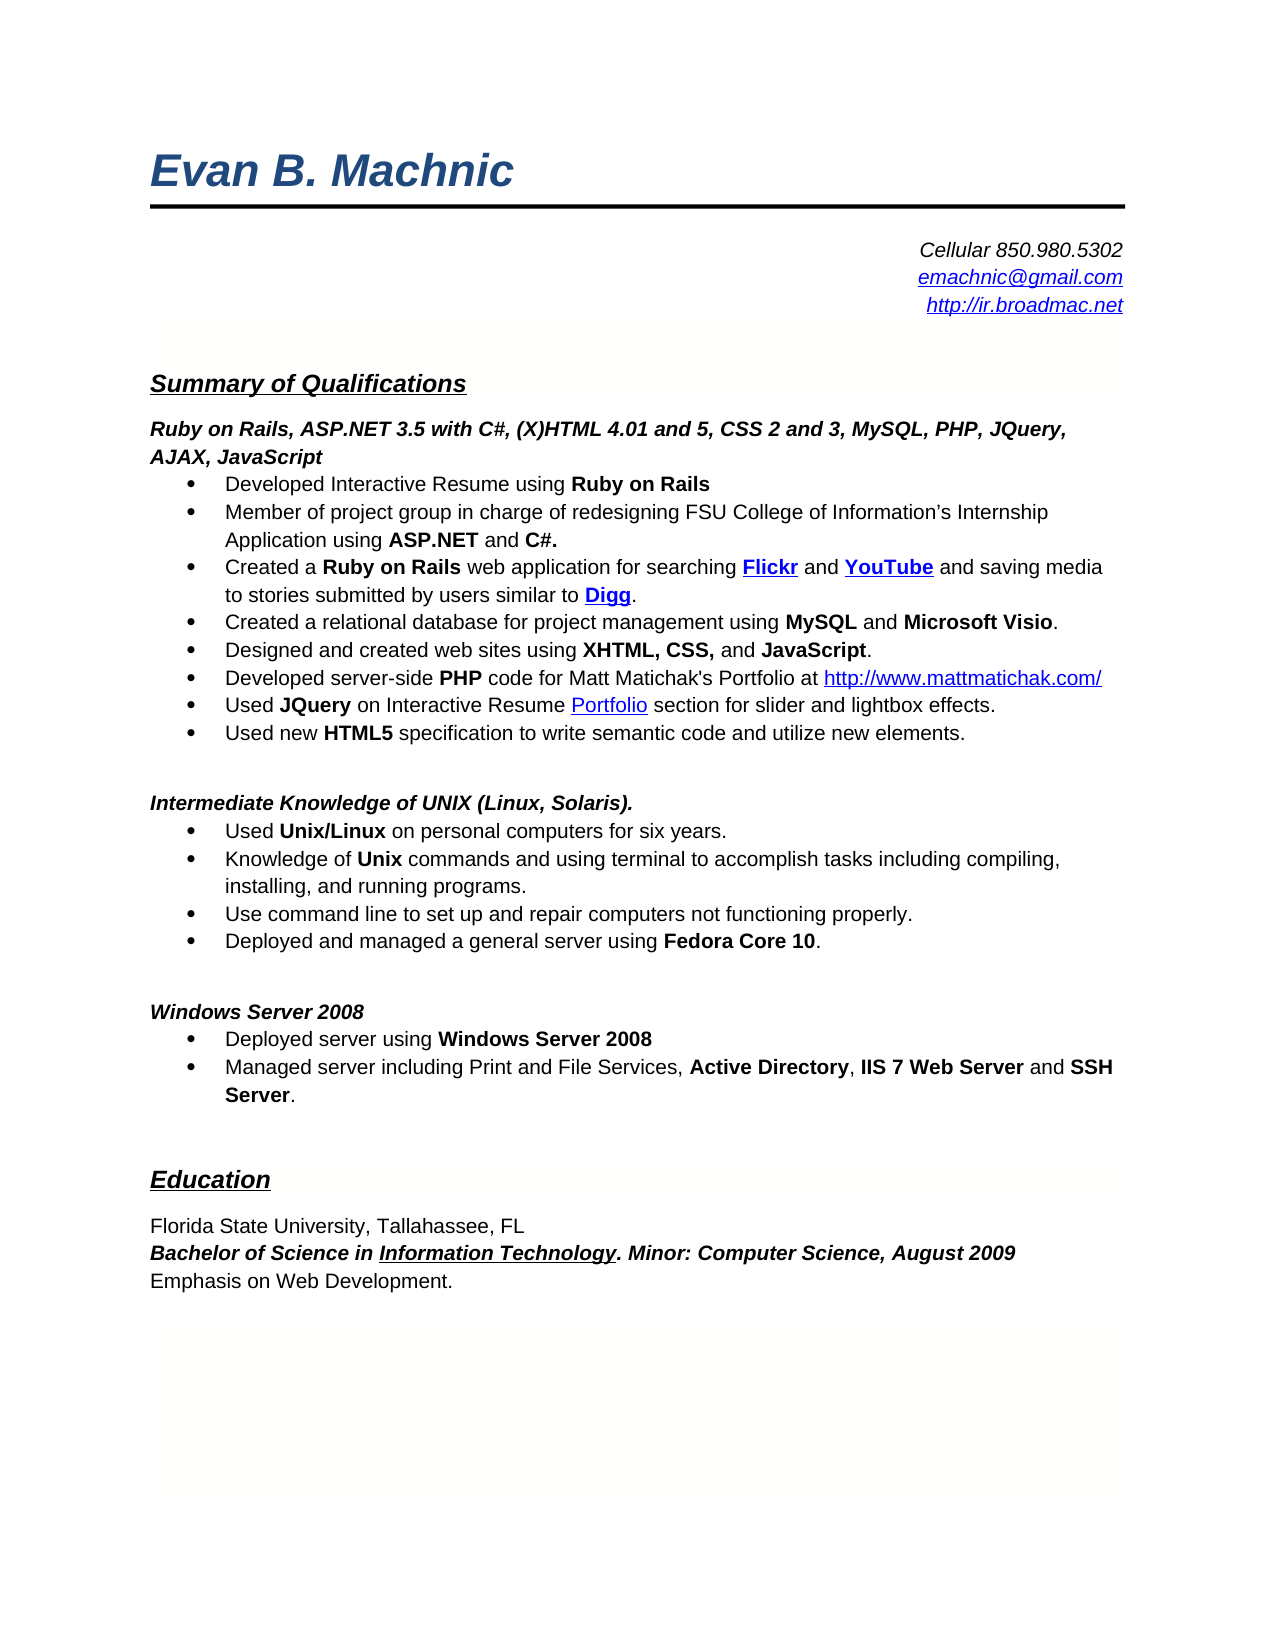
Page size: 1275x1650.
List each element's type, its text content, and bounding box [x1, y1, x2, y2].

list Used Unix/Linux on personal computers for six years. [187, 819, 1125, 843]
text http://ir.broadmac.net [150, 292, 1125, 316]
text Cellular 850.980.5302 [150, 237, 1125, 261]
list Member of project group in charge of redesigning FSU College of Information’s Internship Application using ASP.NET and C#. [187, 500, 1125, 551]
list Created a Ruby on Rails web application for searching Flickr and YouTube and saving media to stories submitted by users similar to Digg. [187, 555, 1125, 607]
list Managed server including Print and File Services, Active Directory, IIS 7 Web Server and SSH Server. [187, 1055, 1125, 1106]
text Education [150, 1165, 1125, 1194]
list Developed server-side PHP code for Matt Matichak's Portfolio at http://www.mattmatichak.com/ [187, 665, 1125, 689]
list Created a relational database for project management using MySQL and Microsoft Visio. [187, 610, 1125, 634]
text Ruby on Rails, ASP.NET 3.5 with C#, (X)HTML 4.01 and 5, CSS 2 and 3, MySQL, PHP, JQuery, AJAX, JavaScript [150, 417, 1125, 469]
list Deployed and managed a general server using Fedora Core 10. [187, 929, 1125, 953]
text Evan B. Machnic [150, 144, 1125, 197]
list Use command line to set up and repair computers not functioning properly. [187, 901, 1125, 926]
text Florida State University, Tallahassee, FL [150, 1214, 1125, 1238]
list Designed and created web sites using XHTML, CSS, and JavaScript. [187, 638, 1125, 662]
list Developed Interactive Resume using Ruby on Rails [187, 472, 1125, 496]
list Knowledge of Unix commands and using terminal to accomplish tasks including compiling, installing, and running programs. [187, 846, 1125, 898]
list Deployed server using Windows Server 2008 [187, 1027, 1125, 1051]
text emachnic@gmail.com [150, 265, 1125, 289]
text Windows Server 2008 [150, 1000, 1125, 1024]
list Used JQuery on Interactive Resume Portfolio section for slider and lightbox effects. [187, 693, 1125, 717]
list Used new HTML5 specification to write semantic code and utilize new elements. [187, 721, 1125, 744]
text Summary of Qualifications [150, 369, 1125, 397]
text Bachelor of Science in Information Technology. Minor: Computer Science, August 2009 [150, 1241, 1125, 1265]
text Emphasis on Web Development. [150, 1269, 1125, 1293]
text Intermediate Knowledge of UNIX (Linux, Solaris). [150, 791, 1125, 815]
